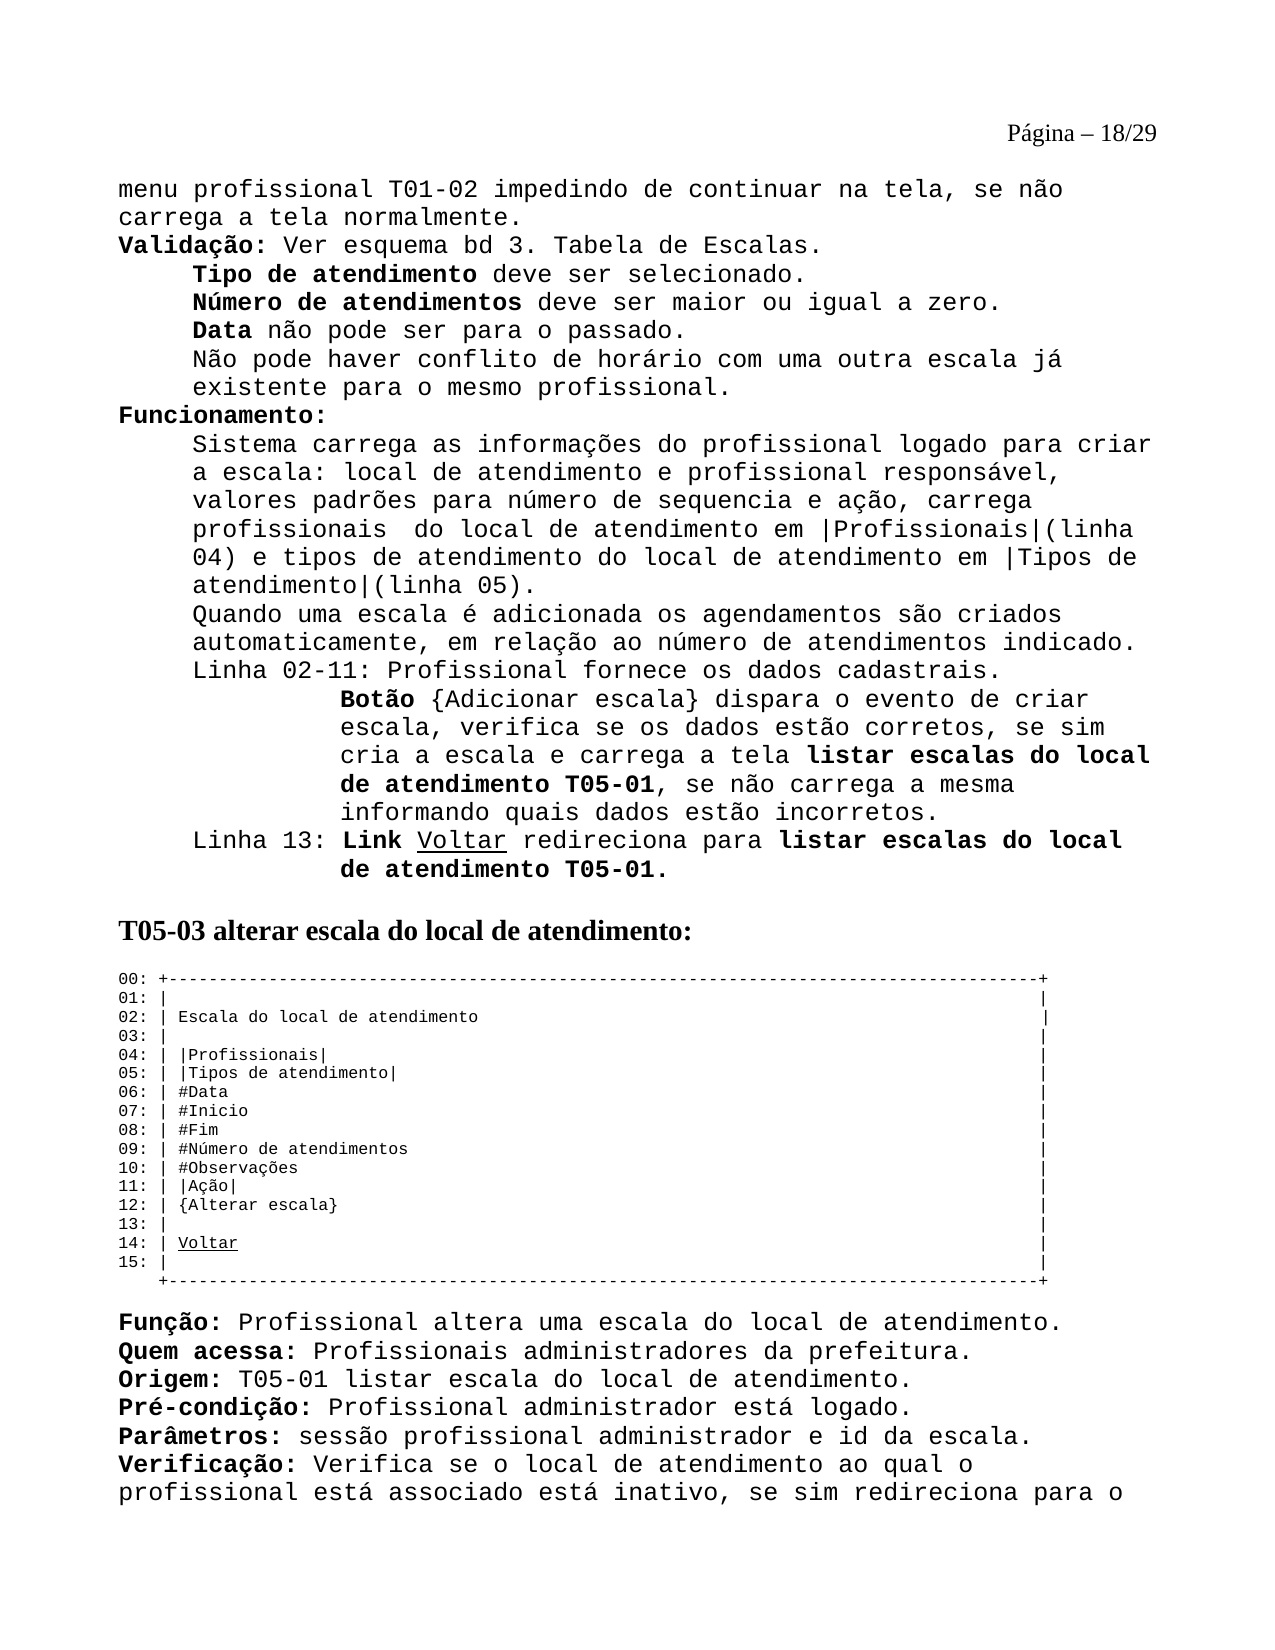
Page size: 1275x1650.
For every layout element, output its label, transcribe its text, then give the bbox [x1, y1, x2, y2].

text Parâmetros: sessão profissional administrador e id da escala. [118, 1423, 1157, 1452]
text 09: | #Número de atendimentos | [118, 1140, 1157, 1159]
text Validação: Ver esquema bd 3. Tabela de Escalas. [118, 233, 1157, 261]
text 15: | | [118, 1253, 1157, 1272]
text Tipo de atendimento deve ser selecionado. [118, 261, 1157, 290]
text 11: | |Ação| | [118, 1178, 1157, 1197]
text 05: | |Tipos de atendimento| | [118, 1065, 1157, 1084]
text Funcionamento: [118, 403, 1157, 431]
text T05-03 alterar escala do local de atendimento: [118, 913, 1157, 947]
text Verificação: Verifica se o local de atendimento ao qual o profissional está associado está inativo, se sim redireciona para o [118, 1452, 1157, 1508]
text 01: | | [118, 989, 1157, 1008]
text 08: | #Fim | [118, 1121, 1157, 1140]
text 07: | #Inicio | [118, 1103, 1157, 1121]
text 03: | | [118, 1027, 1157, 1046]
text Botão {Adicionar escala} dispara o evento de criar escala, verifica se os dados estão corretos, se sim cria a escala e carrega a tela listar escalas do local de atendimento T05-01, se não carrega a mesma informando quais dados estão incorretos. [118, 686, 1157, 828]
text 10: | #Observações | [118, 1159, 1157, 1178]
text Linha 02-11: Profissional fornece os dados cadastrais. [118, 658, 1157, 686]
text Função: Profissional altera uma escala do local de atendimento. [118, 1310, 1157, 1338]
text 02: | Escala do local de atendimento | [118, 1008, 1157, 1027]
text Número de atendimentos deve ser maior ou igual a zero. [118, 290, 1157, 318]
text +---------------------------------------------------------------------------------------+ [118, 1272, 1157, 1291]
text Linha 13: Link Voltar redireciona para listar escalas do local de atendimento T05-01. [118, 828, 1157, 885]
text Quem acessa: Profissionais administradores da prefeitura. [118, 1338, 1157, 1367]
text Pré-condição: Profissional administrador está logado. [118, 1395, 1157, 1423]
text 00: +---------------------------------------------------------------------------------------+ [118, 971, 1157, 989]
text 06: | #Data | [118, 1084, 1157, 1103]
text 04: | |Profissionais| | [118, 1046, 1157, 1065]
text 13: | | [118, 1216, 1157, 1234]
text menu profissional T01-02 impedindo de continuar na tela, se não carrega a tela normalmente. [118, 176, 1157, 233]
text 12: | {Alterar escala} | [118, 1197, 1157, 1216]
text 14: | Voltar | [118, 1234, 1157, 1253]
text Data não pode ser para o passado. [118, 318, 1157, 346]
text Não pode haver conflito de horário com uma outra escala já existente para o mesmo profissional. [118, 346, 1157, 403]
text Origem: T05-01 listar escala do local de atendimento. [118, 1367, 1157, 1395]
text Quando uma escala é adicionada os agendamentos são criados automaticamente, em relação ao número de atendimentos indicado. [118, 601, 1157, 658]
text Sistema carrega as informações do profissional logado para criar a escala: local de atendimento e profissional responsável, valores padrões para número de sequencia e ação, carrega profissionais do local de atendimento em |Profissionais|(linha 04) e tipos de atendimento do local de atendimento em |Tipos de atendimento|(linha 05). [118, 431, 1157, 601]
